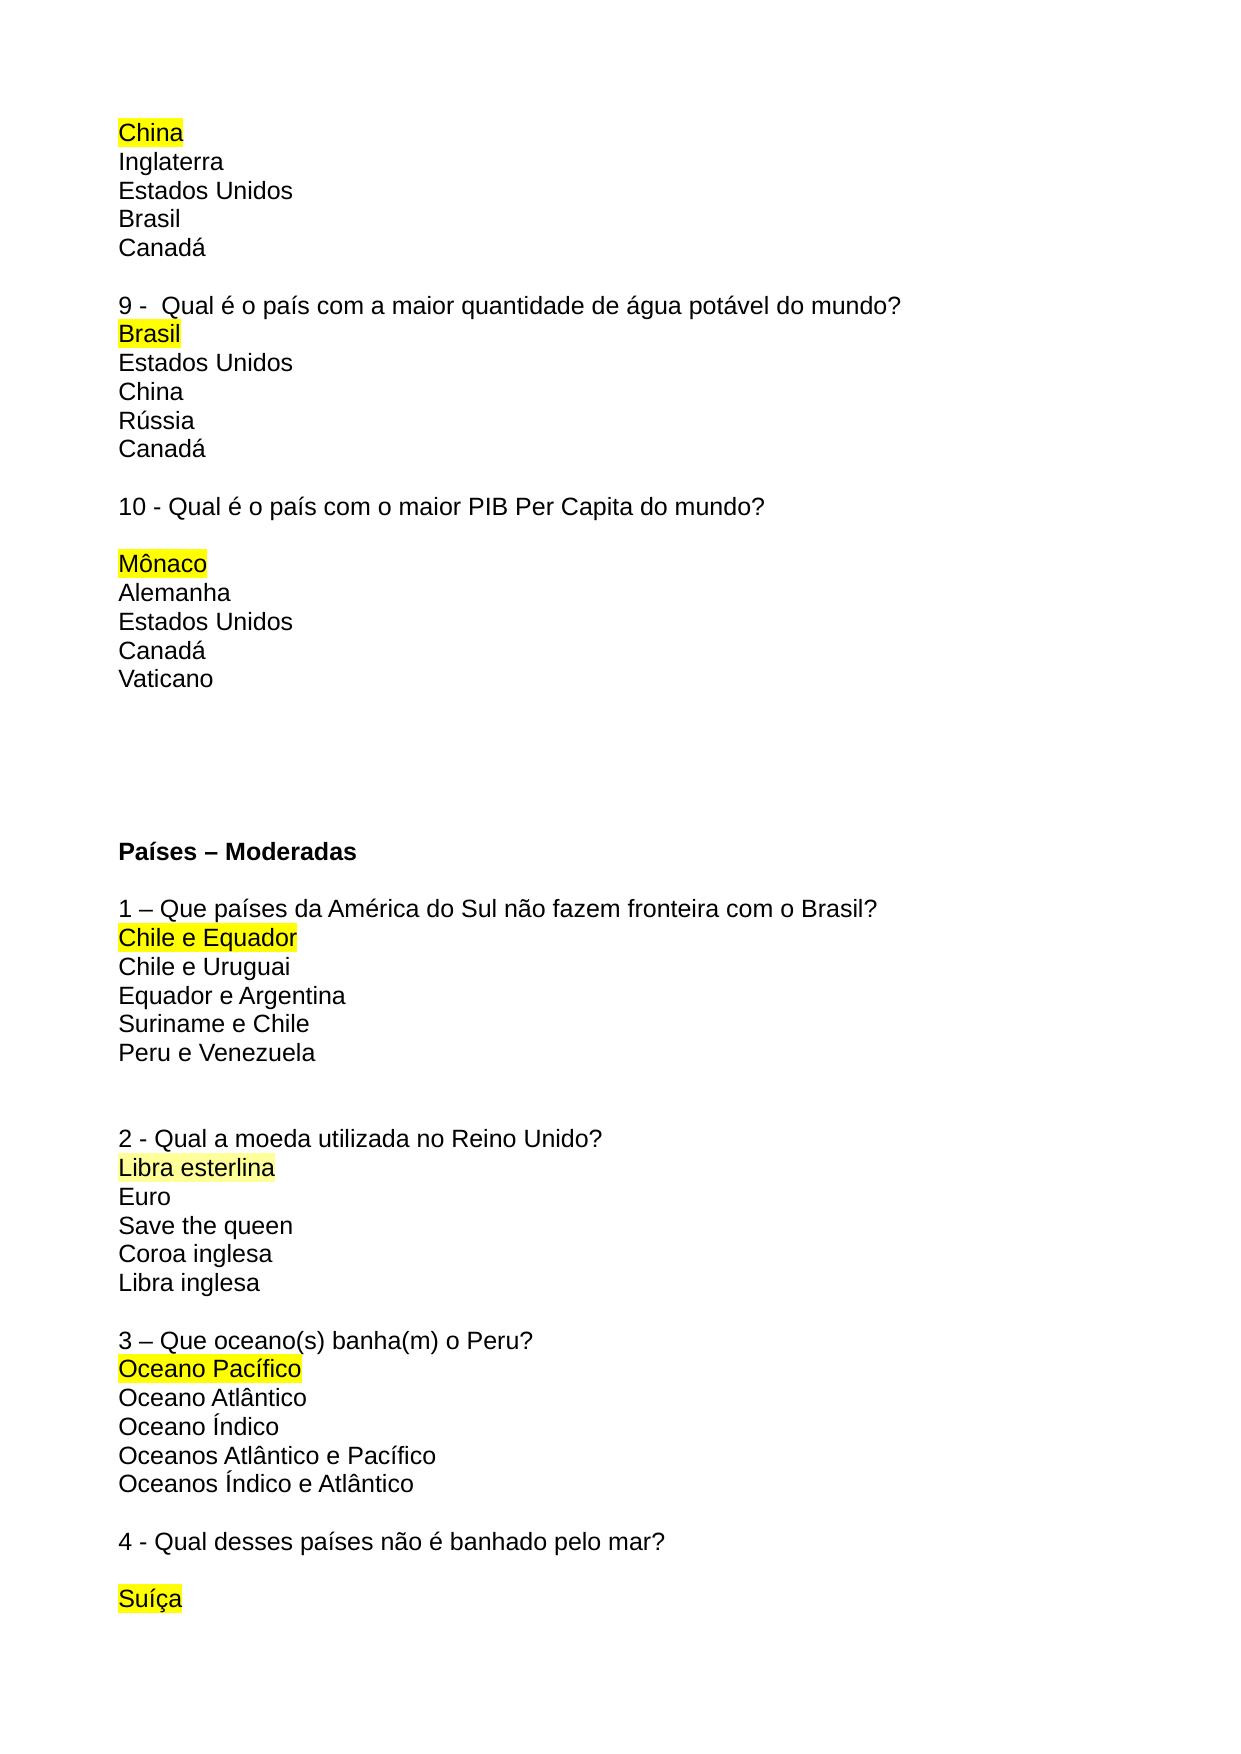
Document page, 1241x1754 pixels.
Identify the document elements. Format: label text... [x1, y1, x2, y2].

text Canadá [118, 434, 1122, 463]
text Mônaco [118, 549, 1122, 578]
text Oceano Atlântico [118, 1383, 1122, 1412]
text Oceano Índico [118, 1412, 1122, 1441]
text Canadá [118, 233, 1122, 262]
text Oceanos Atlântico e Pacífico [118, 1441, 1122, 1469]
text 10 - Qual é o país com o maior PIB Per Capita do mundo? [118, 492, 1122, 521]
text Chile e Uruguai [118, 952, 1122, 981]
text Libra esterlina [118, 1153, 1122, 1182]
text Equador e Argentina [118, 981, 1122, 1009]
text Save the queen [118, 1211, 1122, 1239]
text Inglaterra [118, 147, 1122, 176]
text Alemanha [118, 578, 1122, 607]
text Coroa inglesa [118, 1239, 1122, 1268]
text Peru e Venezuela [118, 1038, 1122, 1067]
text Oceano Pacífico [118, 1354, 1122, 1383]
text 9 - Qual é o país com a maior quantidade de água potável do mundo? [118, 291, 1122, 319]
text China [118, 377, 1122, 406]
text Vaticano [118, 664, 1122, 693]
text Oceanos Índico e Atlântico [118, 1469, 1122, 1498]
text China [118, 118, 1122, 147]
text Canadá [118, 636, 1122, 664]
text Brasil [118, 204, 1122, 233]
text Euro [118, 1182, 1122, 1211]
text Estados Unidos [118, 176, 1122, 204]
text Brasil [118, 319, 1122, 348]
text Libra inglesa [118, 1268, 1122, 1297]
text Estados Unidos [118, 607, 1122, 636]
text Suíça [118, 1584, 1122, 1613]
text Rússia [118, 406, 1122, 434]
text 4 - Qual desses países não é banhado pelo mar? [118, 1527, 1122, 1556]
text Suriname e Chile [118, 1009, 1122, 1038]
text Estados Unidos [118, 348, 1122, 377]
text 2 - Qual a moeda utilizada no Reino Unido? [118, 1124, 1122, 1153]
text Chile e Equador [118, 923, 1122, 952]
text 3 – Que oceano(s) banha(m) o Peru? [118, 1326, 1122, 1354]
text 1 – Que países da América do Sul não fazem fronteira com o Brasil? [118, 894, 1122, 923]
text Países – Moderadas [118, 837, 1122, 866]
